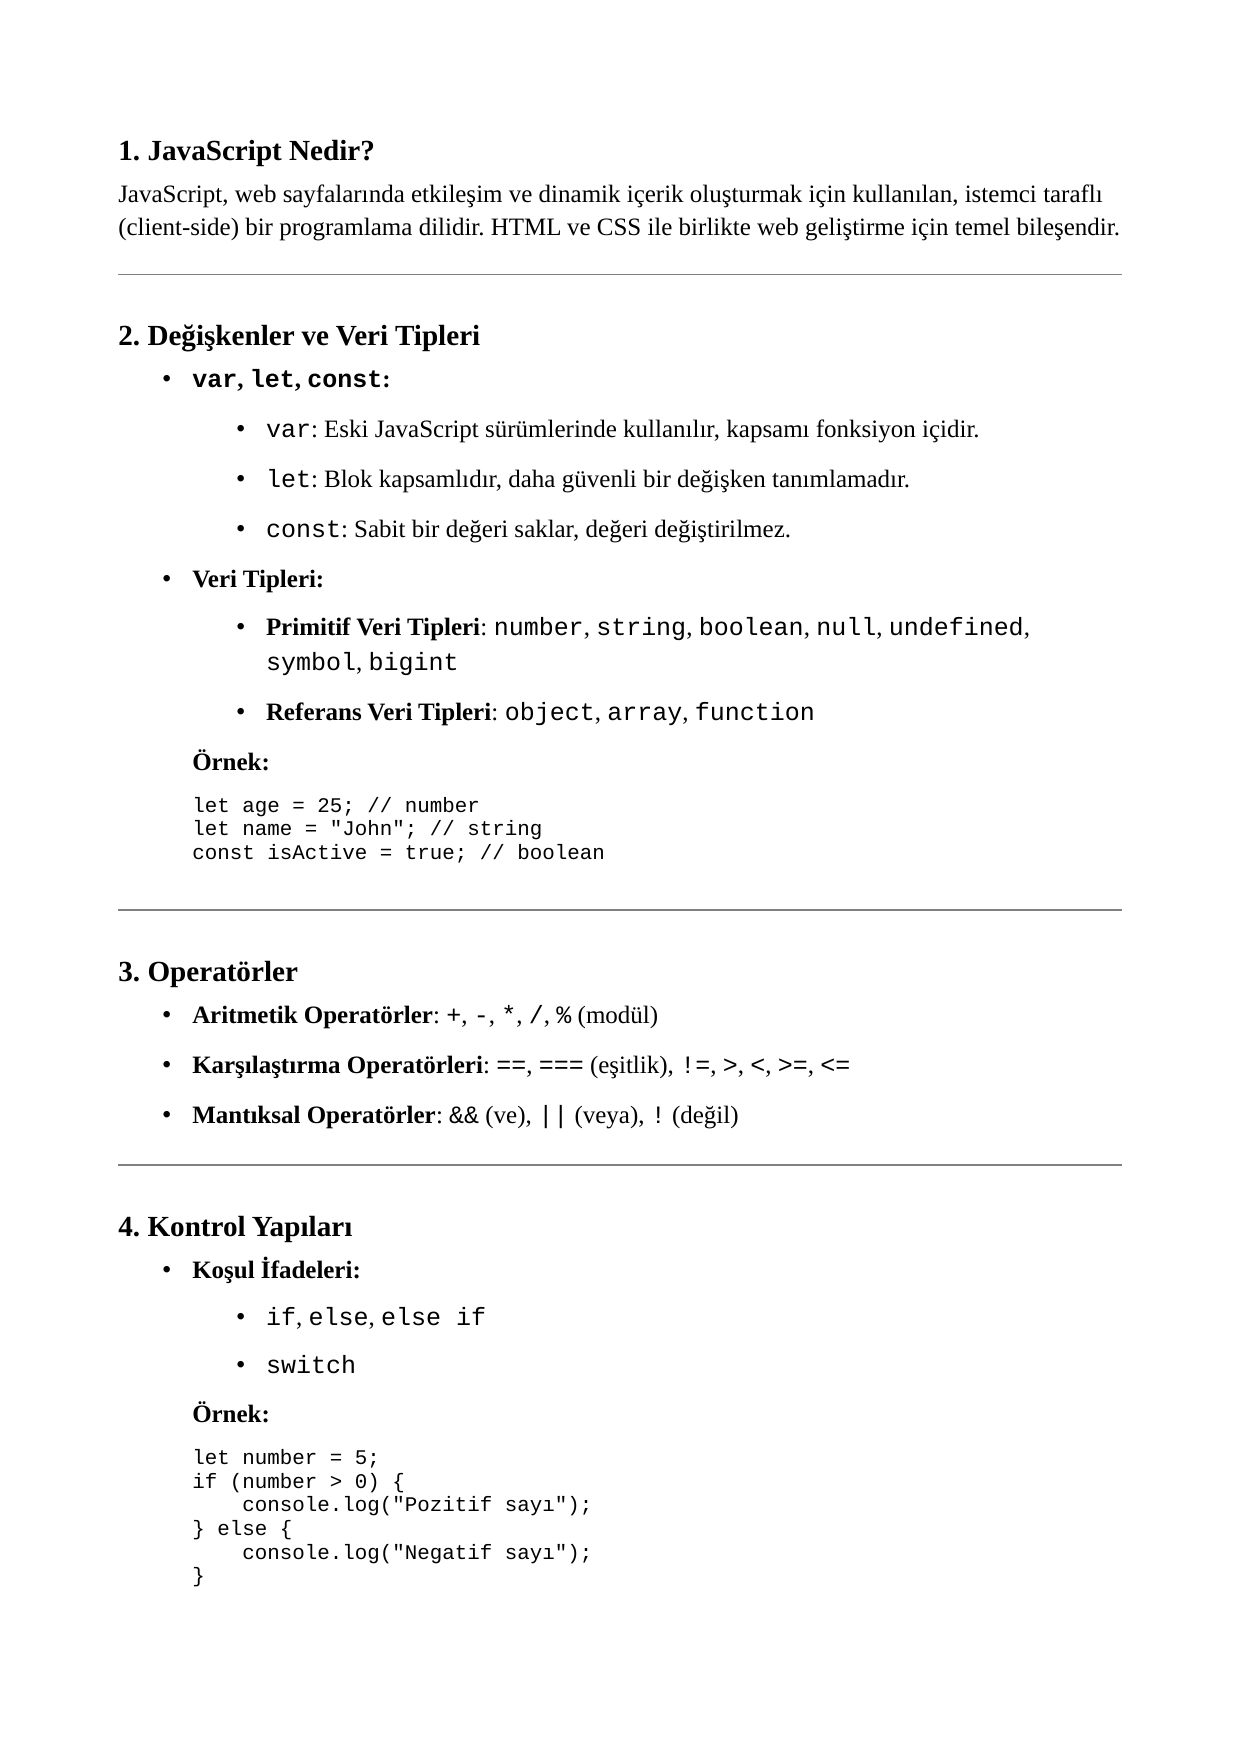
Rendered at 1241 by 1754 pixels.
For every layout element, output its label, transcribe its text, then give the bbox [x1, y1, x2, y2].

list let age = 25; // number [162, 794, 1122, 818]
list Koşul İfadeleri: [162, 1255, 1122, 1283]
list const isActive = true; // boolean [162, 842, 1122, 866]
list Primitif Veri Tipleri: number, string, boolean, null, undefined, symbol, bigint [236, 612, 1122, 678]
list console.log("Negatif sayı"); [162, 1542, 1122, 1565]
list let number = 5; [162, 1447, 1122, 1471]
list Mantıksal Operatörler: && (ve), || (veya), ! (değil) [162, 1100, 1122, 1131]
list Örnek: [162, 747, 1122, 776]
list Referans Veri Tipleri: object, array, function [236, 697, 1122, 728]
list if (number > 0) { [162, 1471, 1122, 1494]
list const: Sabit bir değeri saklar, değeri değiştirilmez. [236, 514, 1122, 545]
list let: Blok kapsamlıdır, daha güvenli bir değişken tanımlamadır. [236, 464, 1122, 495]
list let name = "John"; // string [162, 818, 1122, 842]
list } else { [162, 1518, 1122, 1542]
list } [162, 1565, 1122, 1589]
list Karşılaştırma Operatörleri: ==, === (eşitlik), !=, >, <, >=, <= [162, 1050, 1122, 1081]
list Veri Tipleri: [162, 564, 1122, 593]
subtitle 2. Değişkenler ve Veri Tipleri [118, 318, 1122, 352]
subtitle 4. Kontrol Yapıları [118, 1209, 1122, 1242]
text JavaScript, web sayfalarında etkileşim ve dinamik içerik oluşturmak için kullanılan, istemci taraflı (client-side) bir programlama dilidir. HTML ve CSS ile birlikte web geliştirme için temel bileşendir. [118, 179, 1122, 241]
list switch [236, 1352, 1122, 1381]
list Aritmetik Operatörler: +, -, *, /, % (modül) [162, 1000, 1122, 1031]
list var, let, const: [162, 364, 1122, 395]
list var: Eski JavaScript sürümlerinde kullanılır, kapsamı fonksiyon içidir. [236, 414, 1122, 445]
list if, else, else if [236, 1302, 1122, 1333]
subtitle 1. JavaScript Nedir? [118, 133, 1122, 166]
subtitle 3. Operatörler [118, 954, 1122, 987]
list Örnek: [162, 1399, 1122, 1428]
list console.log("Pozitif sayı"); [162, 1494, 1122, 1518]
